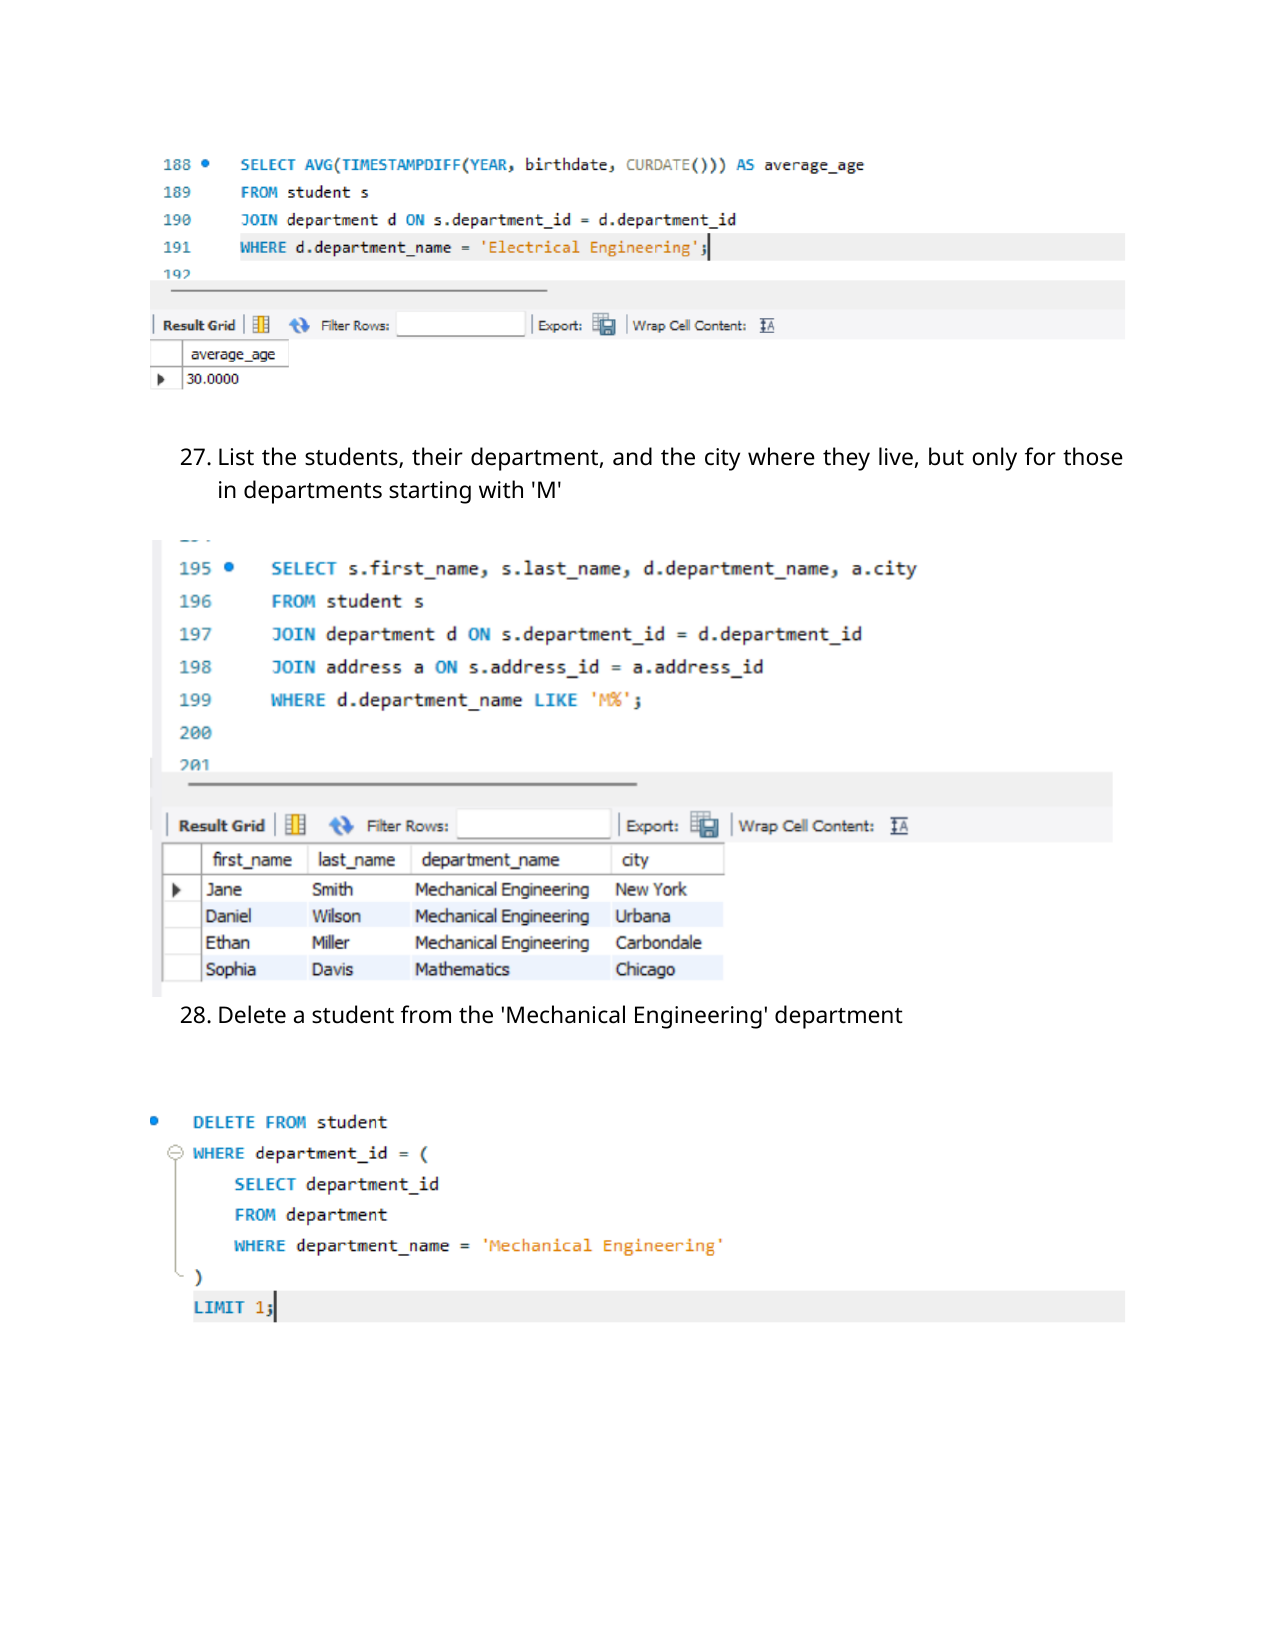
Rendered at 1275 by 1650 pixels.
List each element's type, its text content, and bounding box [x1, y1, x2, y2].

list List the students, their department, and the city where they live, but only for those in departments starting with 'M' [179, 441, 1125, 505]
list Delete a student from the 'Mechanical Engineering' department [179, 998, 1125, 1030]
